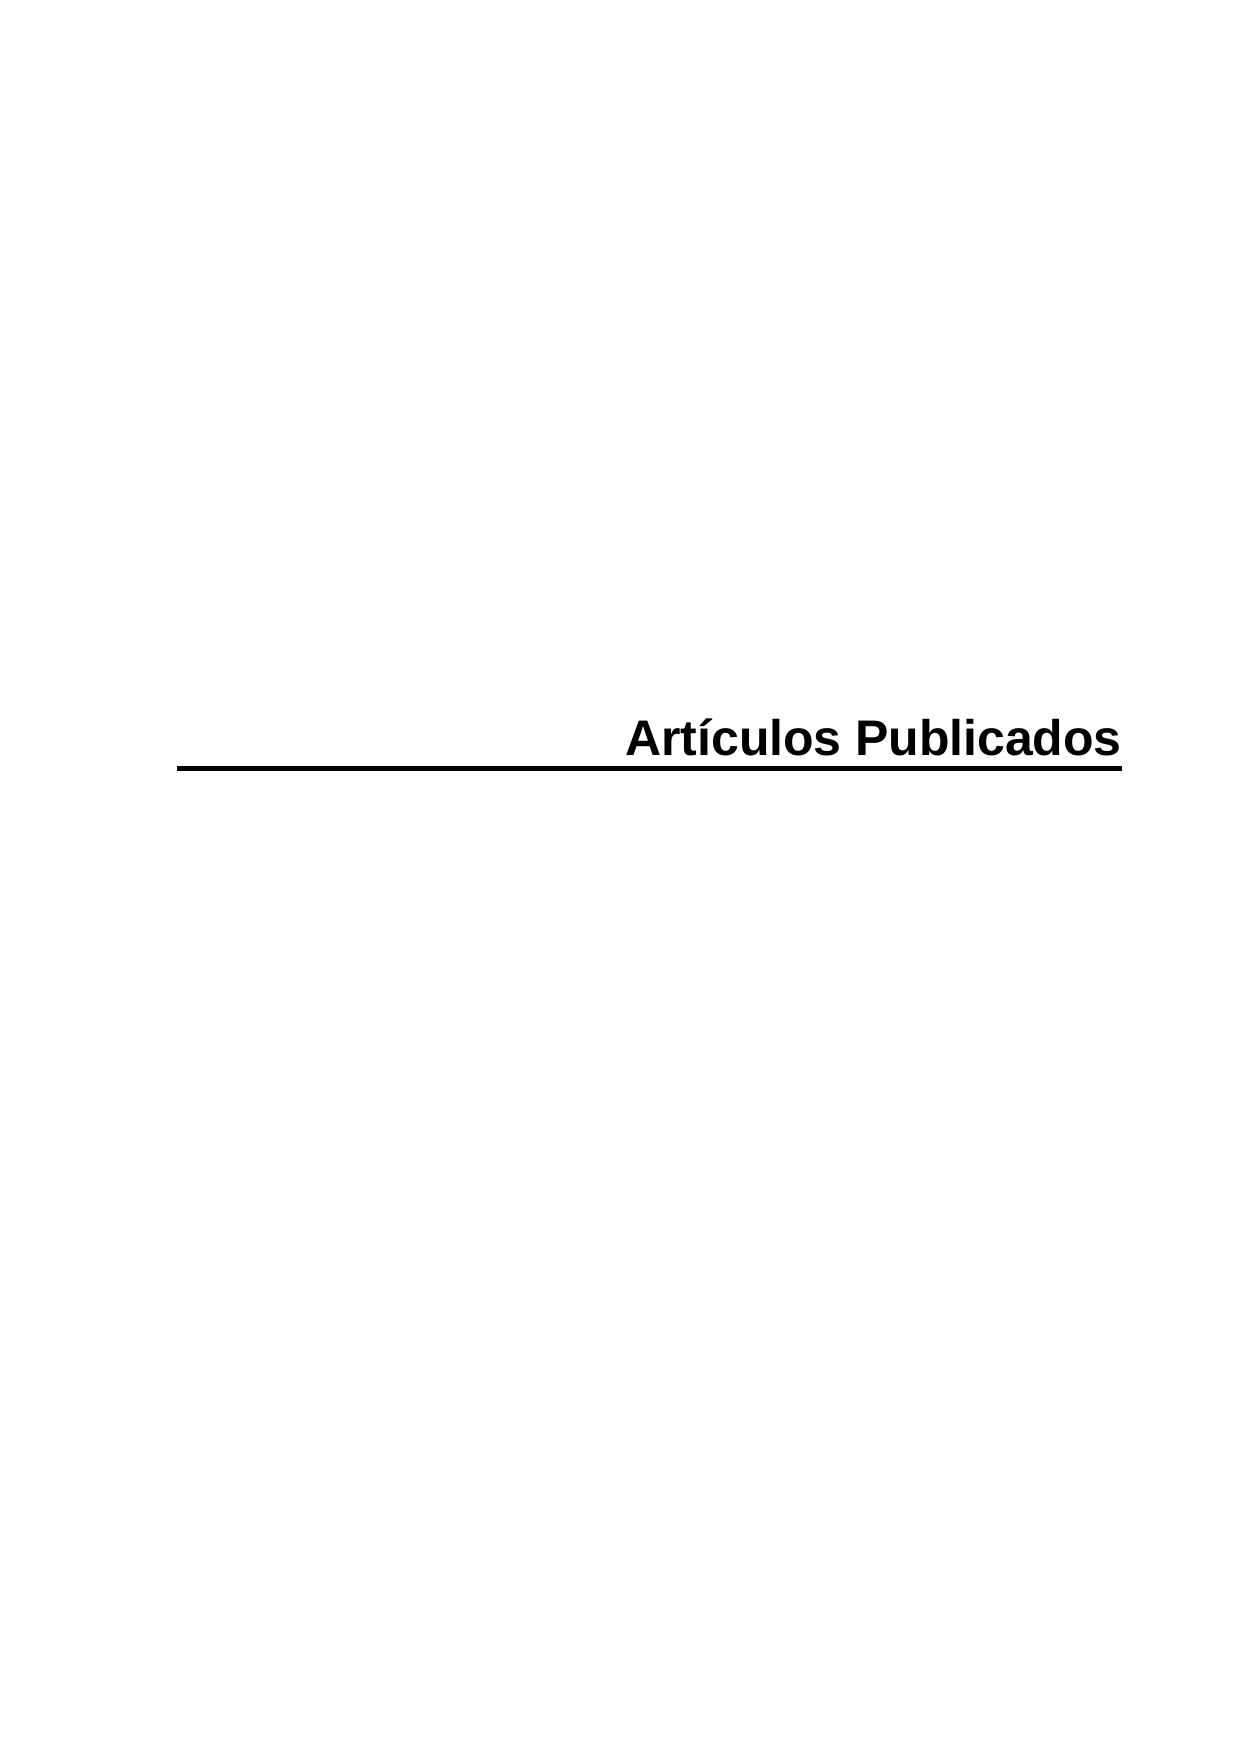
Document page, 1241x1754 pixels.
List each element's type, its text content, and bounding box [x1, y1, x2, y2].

title Artículos Publicados [177, 709, 1122, 766]
